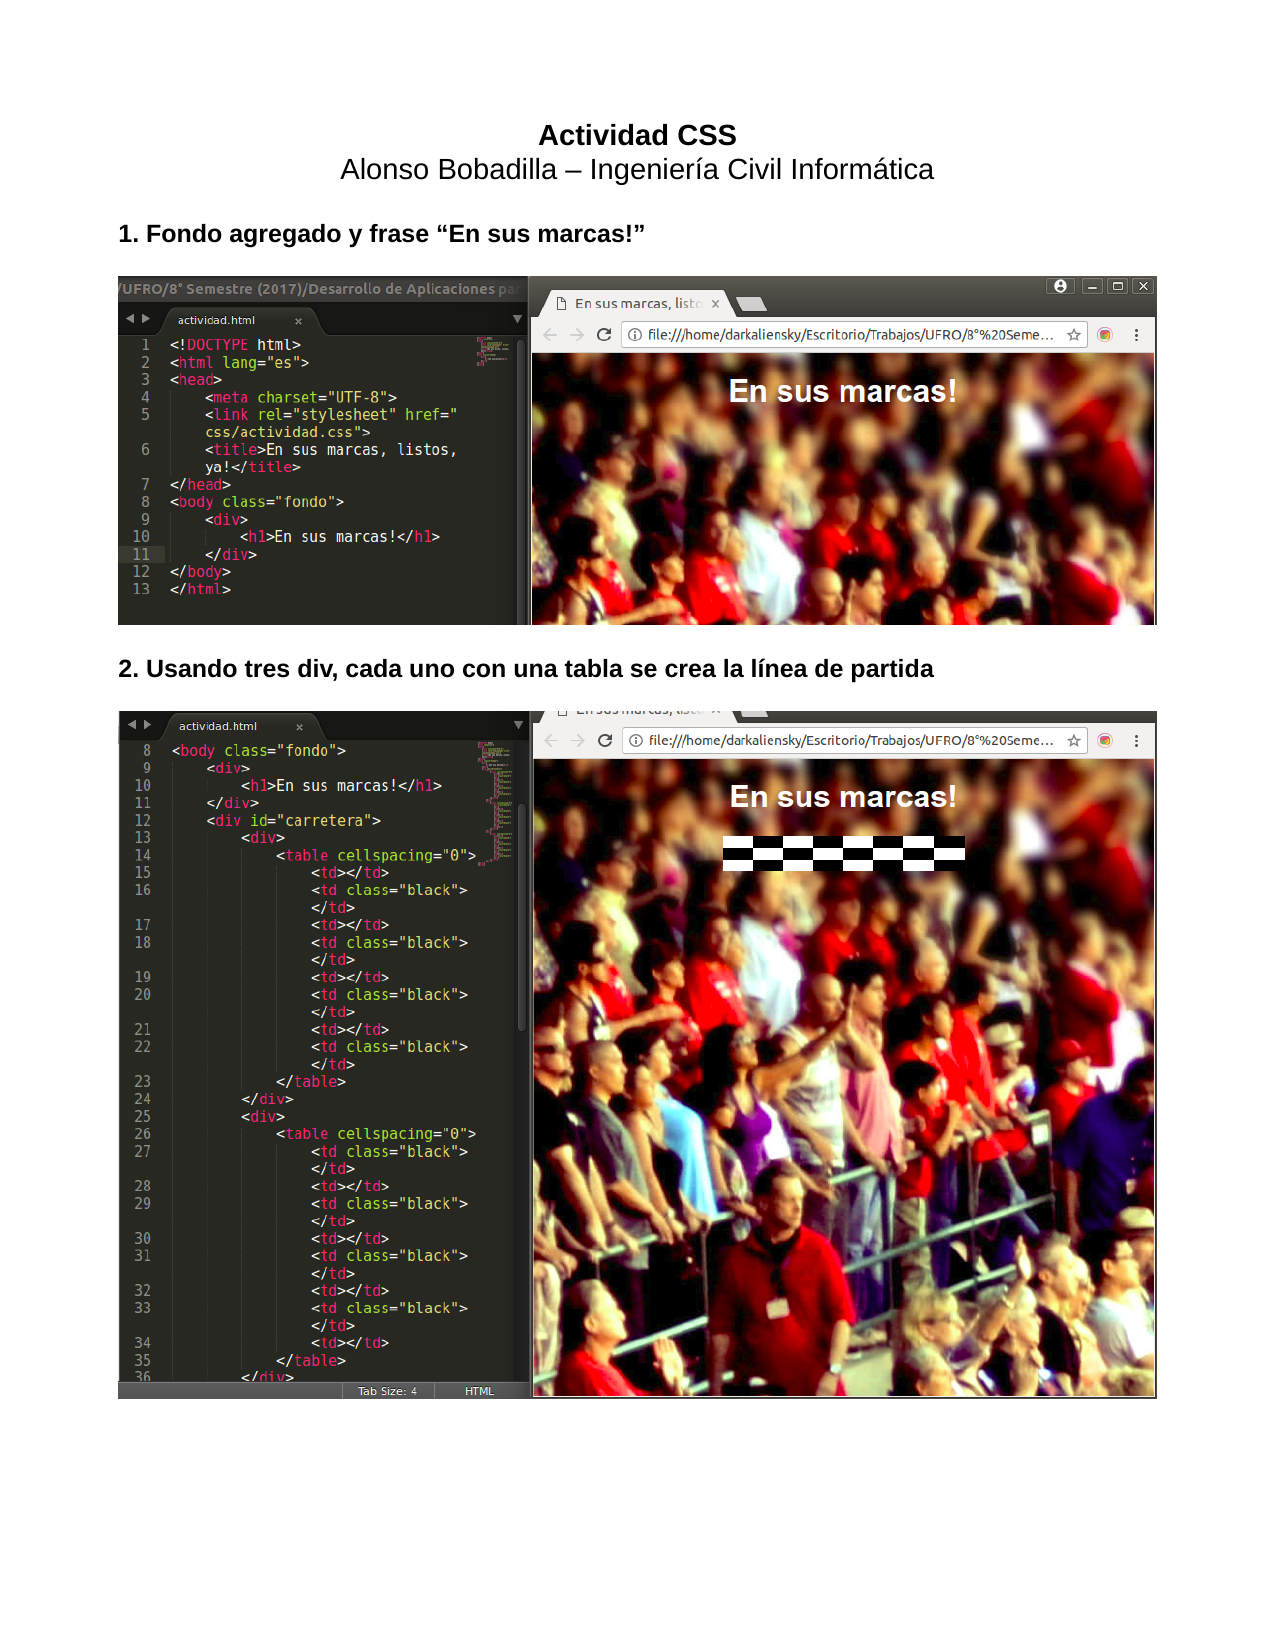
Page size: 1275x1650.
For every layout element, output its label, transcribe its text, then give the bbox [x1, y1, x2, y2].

text 2. Usando tres div, cada uno con una tabla se crea la línea de partida [118, 654, 1157, 682]
text Actividad CSS [118, 118, 1157, 152]
text 1. Fondo agregado y frase “En sus marcas!” [118, 219, 1157, 247]
picture [118, 276, 1157, 625]
text Alonso Bobadilla – Ingeniería Civil Informática [118, 152, 1157, 185]
picture [118, 711, 1157, 1399]
